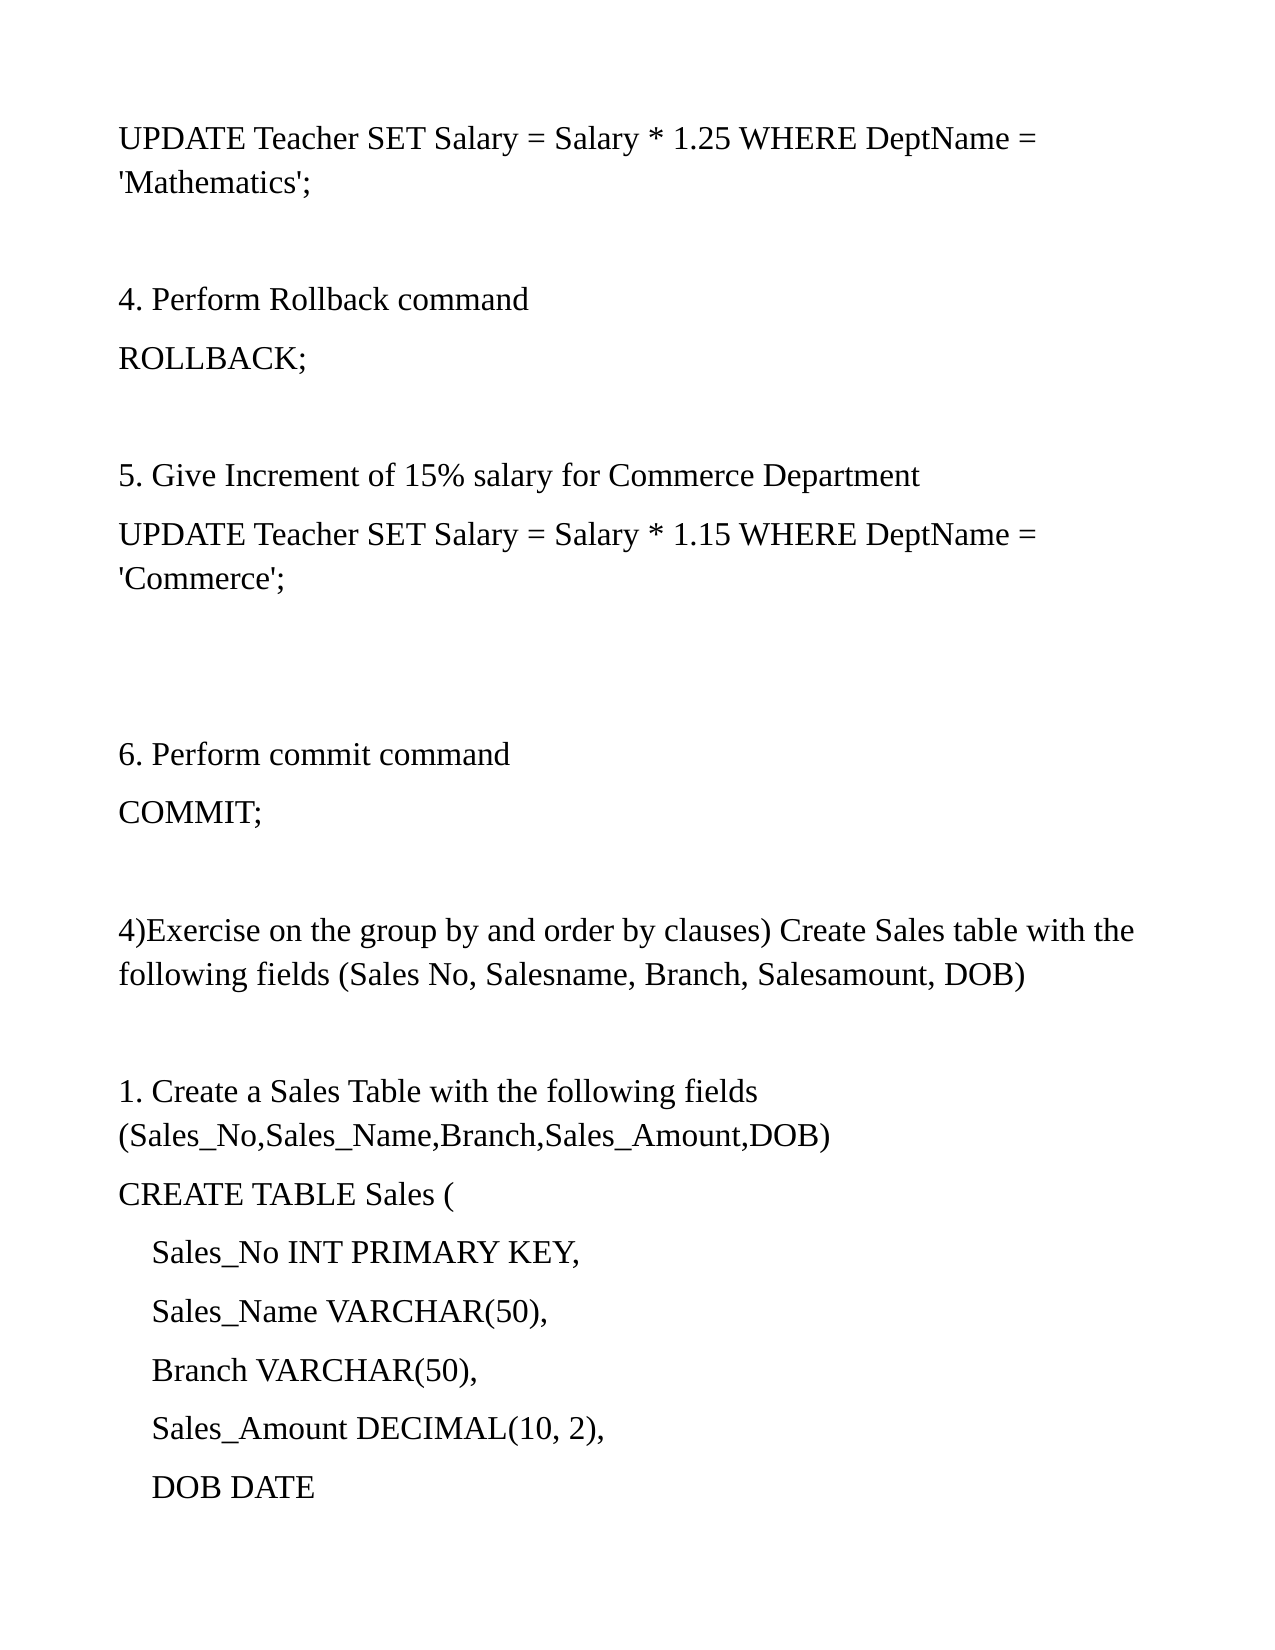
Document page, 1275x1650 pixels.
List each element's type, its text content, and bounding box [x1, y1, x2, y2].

text 6. Perform commit command [118, 734, 1157, 772]
text 4. Perform Rollback command [118, 279, 1157, 318]
text Sales_Name VARCHAR(50), [118, 1291, 1157, 1330]
text UPDATE Teacher SET Salary = Salary * 1.15 WHERE DeptName = 'Commerce'; [118, 514, 1157, 596]
text 5. Give Increment of 15% salary for Commerce Department [118, 455, 1157, 494]
text Sales_No INT PRIMARY KEY, [118, 1233, 1157, 1271]
text DOB DATE [118, 1467, 1157, 1506]
text Branch VARCHAR(50), [118, 1350, 1157, 1388]
text CREATE TABLE Sales ( [118, 1174, 1157, 1212]
text 1. Create a Sales Table with the following fields (Sales_No,Sales_Name,Branch,Sales_Amount,DOB) [118, 1071, 1157, 1154]
text UPDATE Teacher SET Salary = Salary * 1.25 WHERE DeptName = 'Mathematics'; [118, 118, 1157, 201]
text 4)Exercise on the group by and order by clauses) Create Sales table with the following fields (Sales No, Salesname, Branch, Salesamount, DOB) [118, 910, 1157, 992]
text COMMIT; [118, 793, 1157, 831]
text Sales_Amount DECIMAL(10, 2), [118, 1409, 1157, 1447]
text ROLLBACK; [118, 338, 1157, 376]
